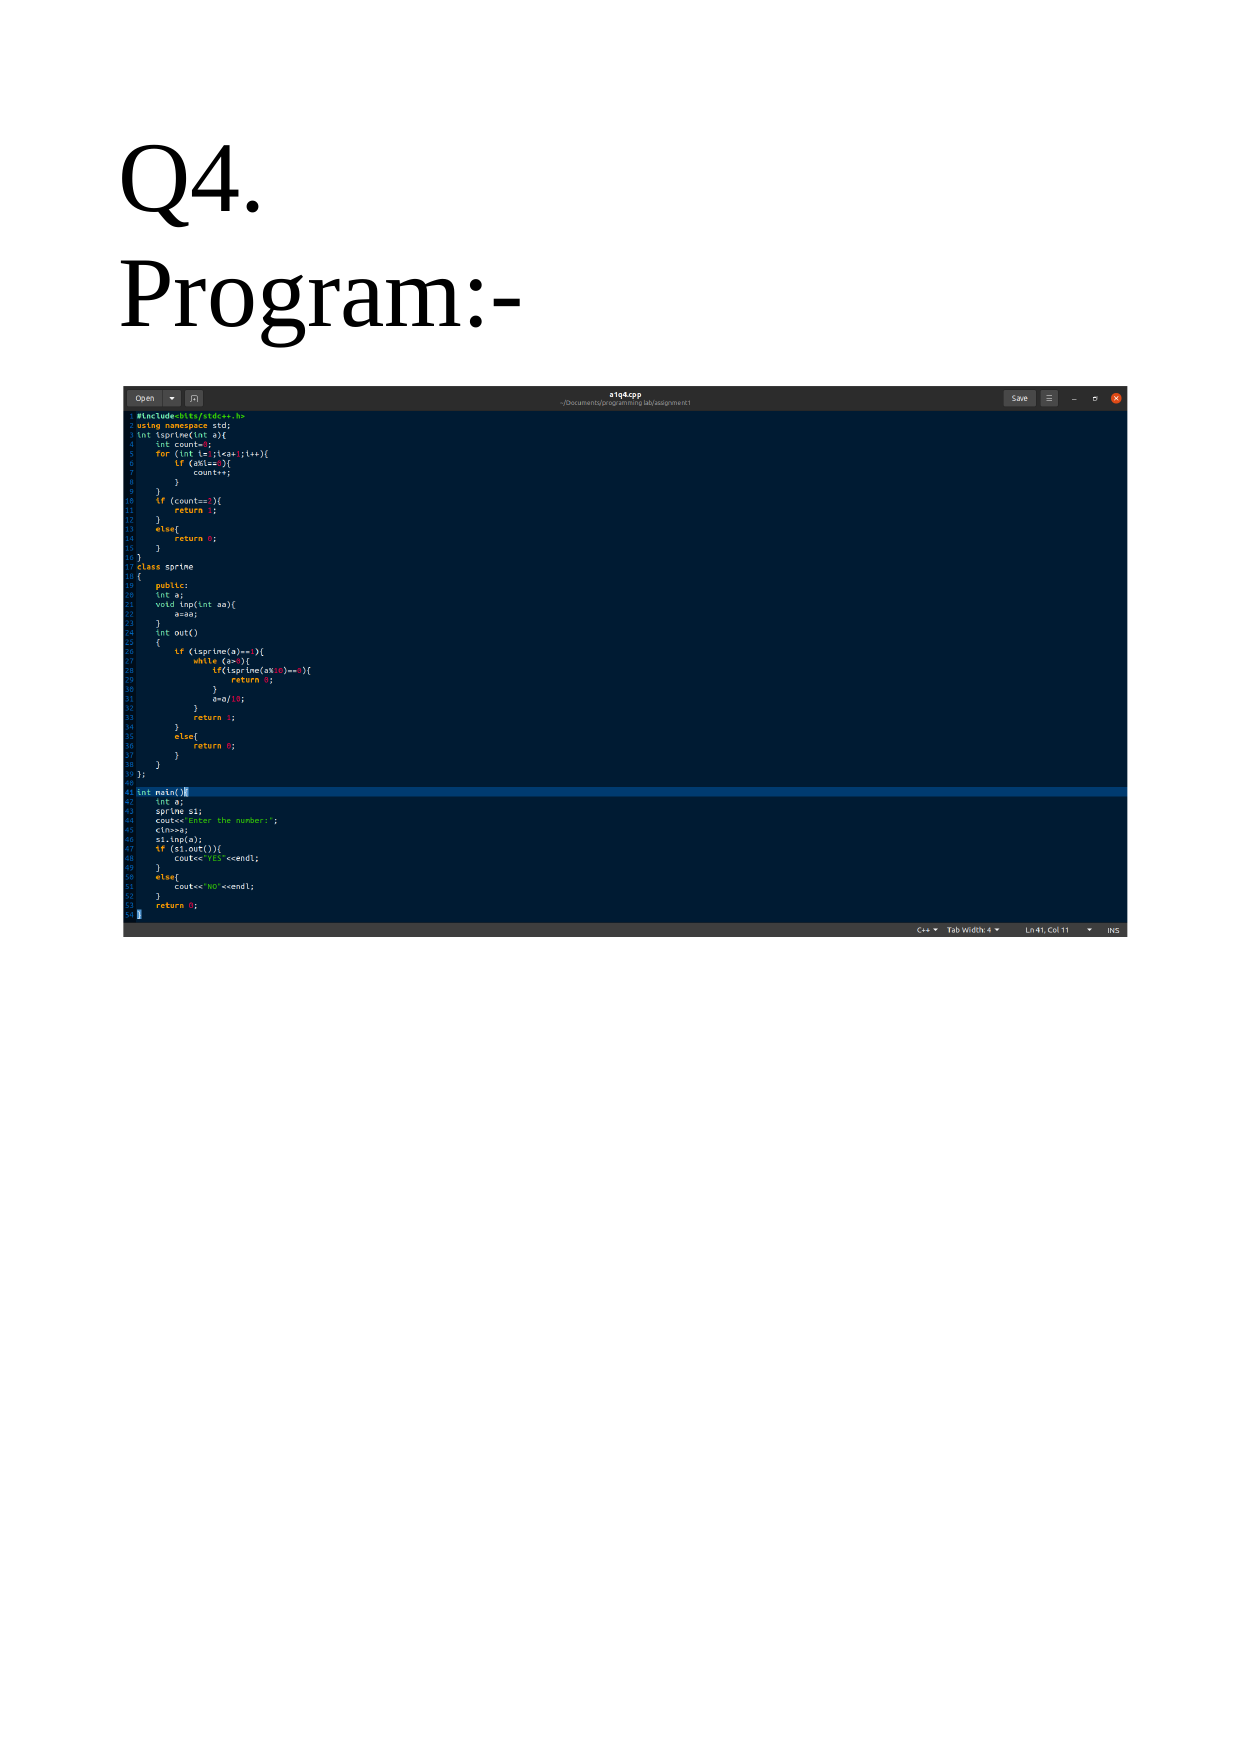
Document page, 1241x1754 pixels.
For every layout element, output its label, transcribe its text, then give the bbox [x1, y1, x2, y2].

text Program:- [118, 233, 1122, 348]
text Q4. [118, 118, 1122, 233]
picture [123, 386, 1128, 937]
